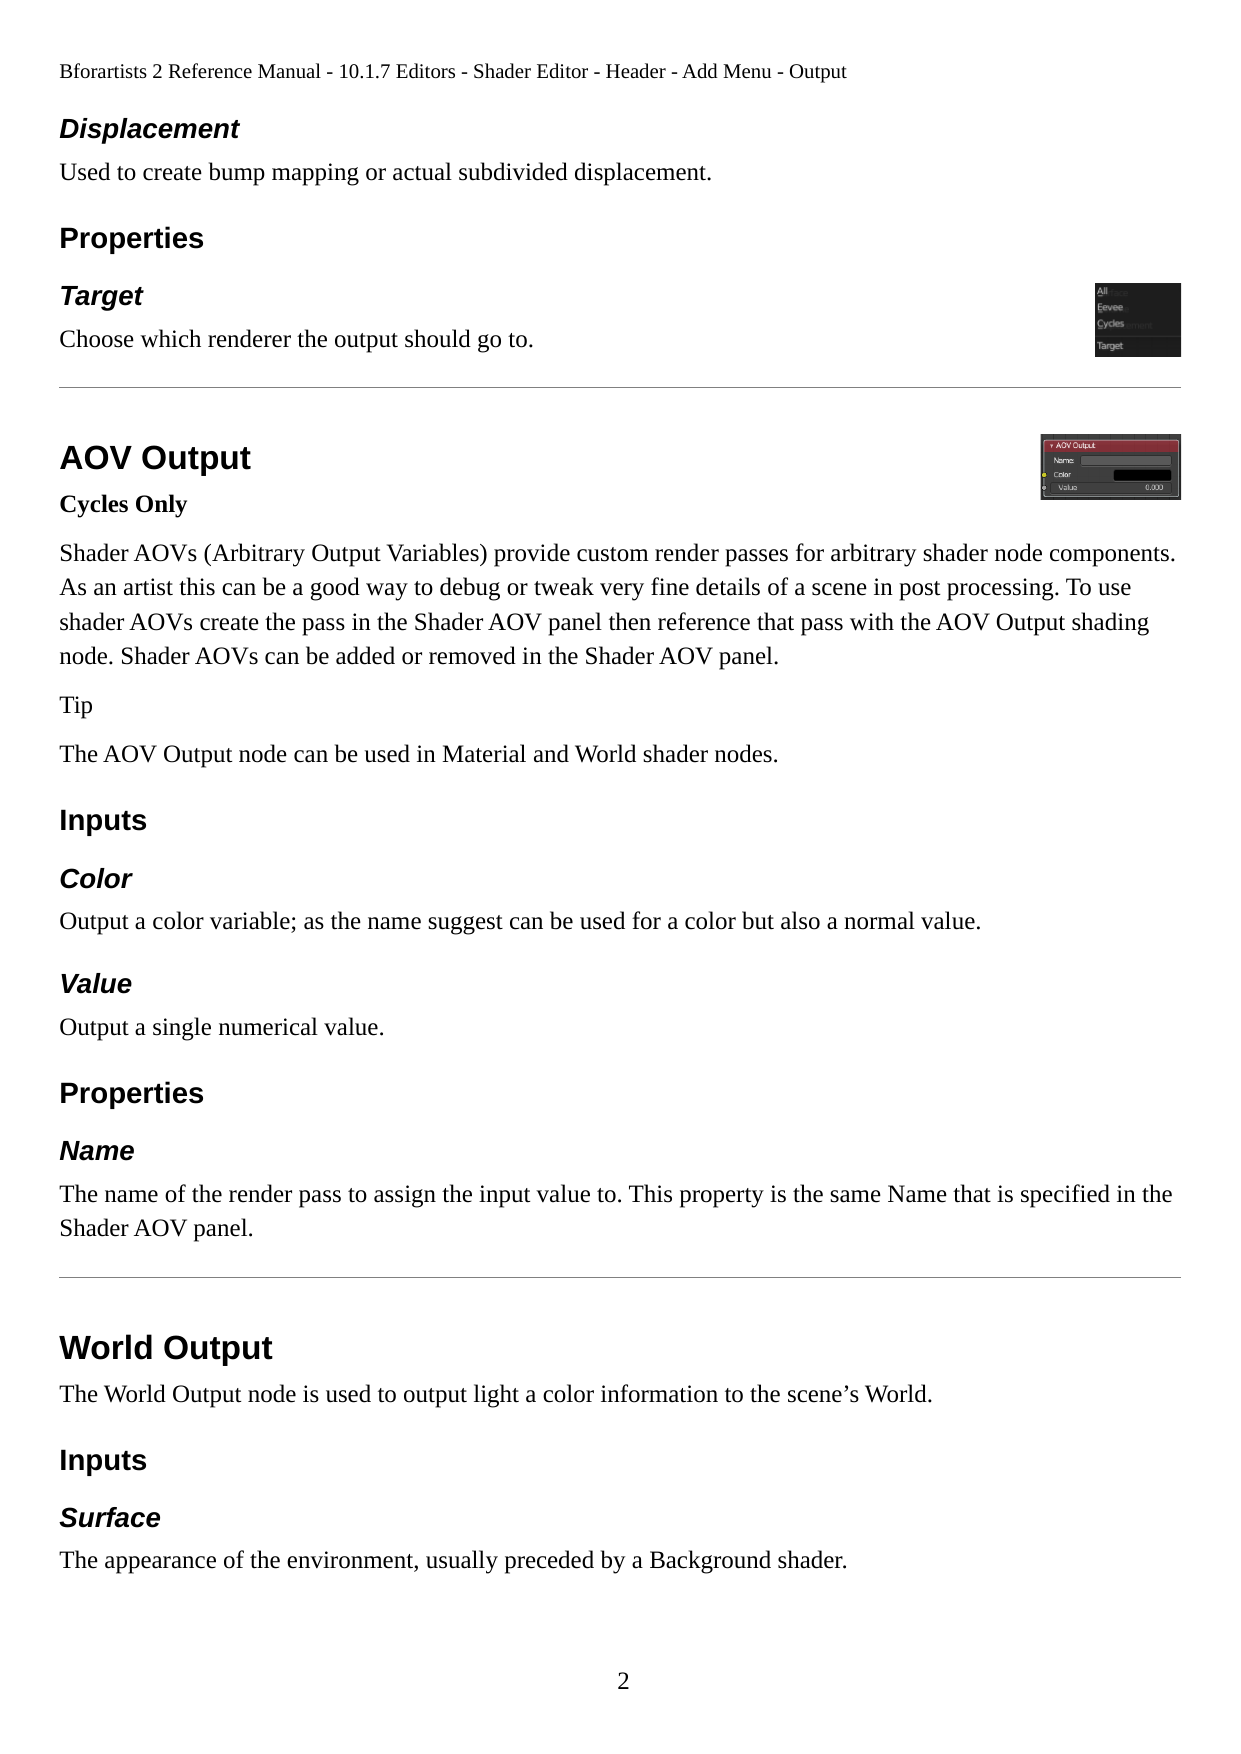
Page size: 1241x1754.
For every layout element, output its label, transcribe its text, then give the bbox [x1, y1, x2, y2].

subtitle Inputs [59, 1442, 1181, 1476]
picture [1095, 283, 1182, 357]
subtitle Inputs [59, 803, 1181, 837]
text Output a single numerical value. [59, 1012, 1181, 1041]
subtitle Value [59, 968, 1181, 1000]
subtitle Displacement [59, 113, 1181, 144]
text Tip [59, 691, 1181, 719]
text The AOV Output node can be used in Material and World shader nodes. [59, 739, 1181, 768]
picture [1040, 434, 1182, 500]
text The World Output node is used to output light a color information to the scene’s World. [59, 1379, 1181, 1407]
text Cycles Only [59, 489, 1181, 518]
subtitle Target [59, 279, 1181, 311]
text The appearance of the environment, usually preceded by a Background shader. [59, 1546, 1181, 1574]
subtitle Properties [59, 1076, 1181, 1110]
text Used to create bump mapping or actual subdivided displacement. [59, 157, 1181, 186]
subtitle Surface [59, 1501, 1181, 1533]
text Shader AOVs (Arbitrary Output Variables) provide custom render passes for arbitrary shader node components. As an artist this can be a good way to debug or tweak very fine details of a scene in post processing. To use shader AOVs create the pass in the Shader AOV panel then reference that pass with the AOV Output shading node. Shader AOVs can be added or removed in the Shader AOV panel. [59, 538, 1181, 670]
text Output a color variable; as the name suggest can be used for a color but also a normal value. [59, 906, 1181, 935]
subtitle Properties [59, 221, 1181, 254]
subtitle World Output [59, 1328, 1181, 1366]
text The name of the render pass to assign the input value to. This property is the same Name that is specified in the Shader AOV panel. [59, 1179, 1181, 1242]
subtitle Name [59, 1135, 1181, 1167]
subtitle AOV Output [59, 438, 1040, 476]
text Choose which renderer the output should go to. [59, 324, 1095, 352]
subtitle Color [59, 862, 1181, 894]
